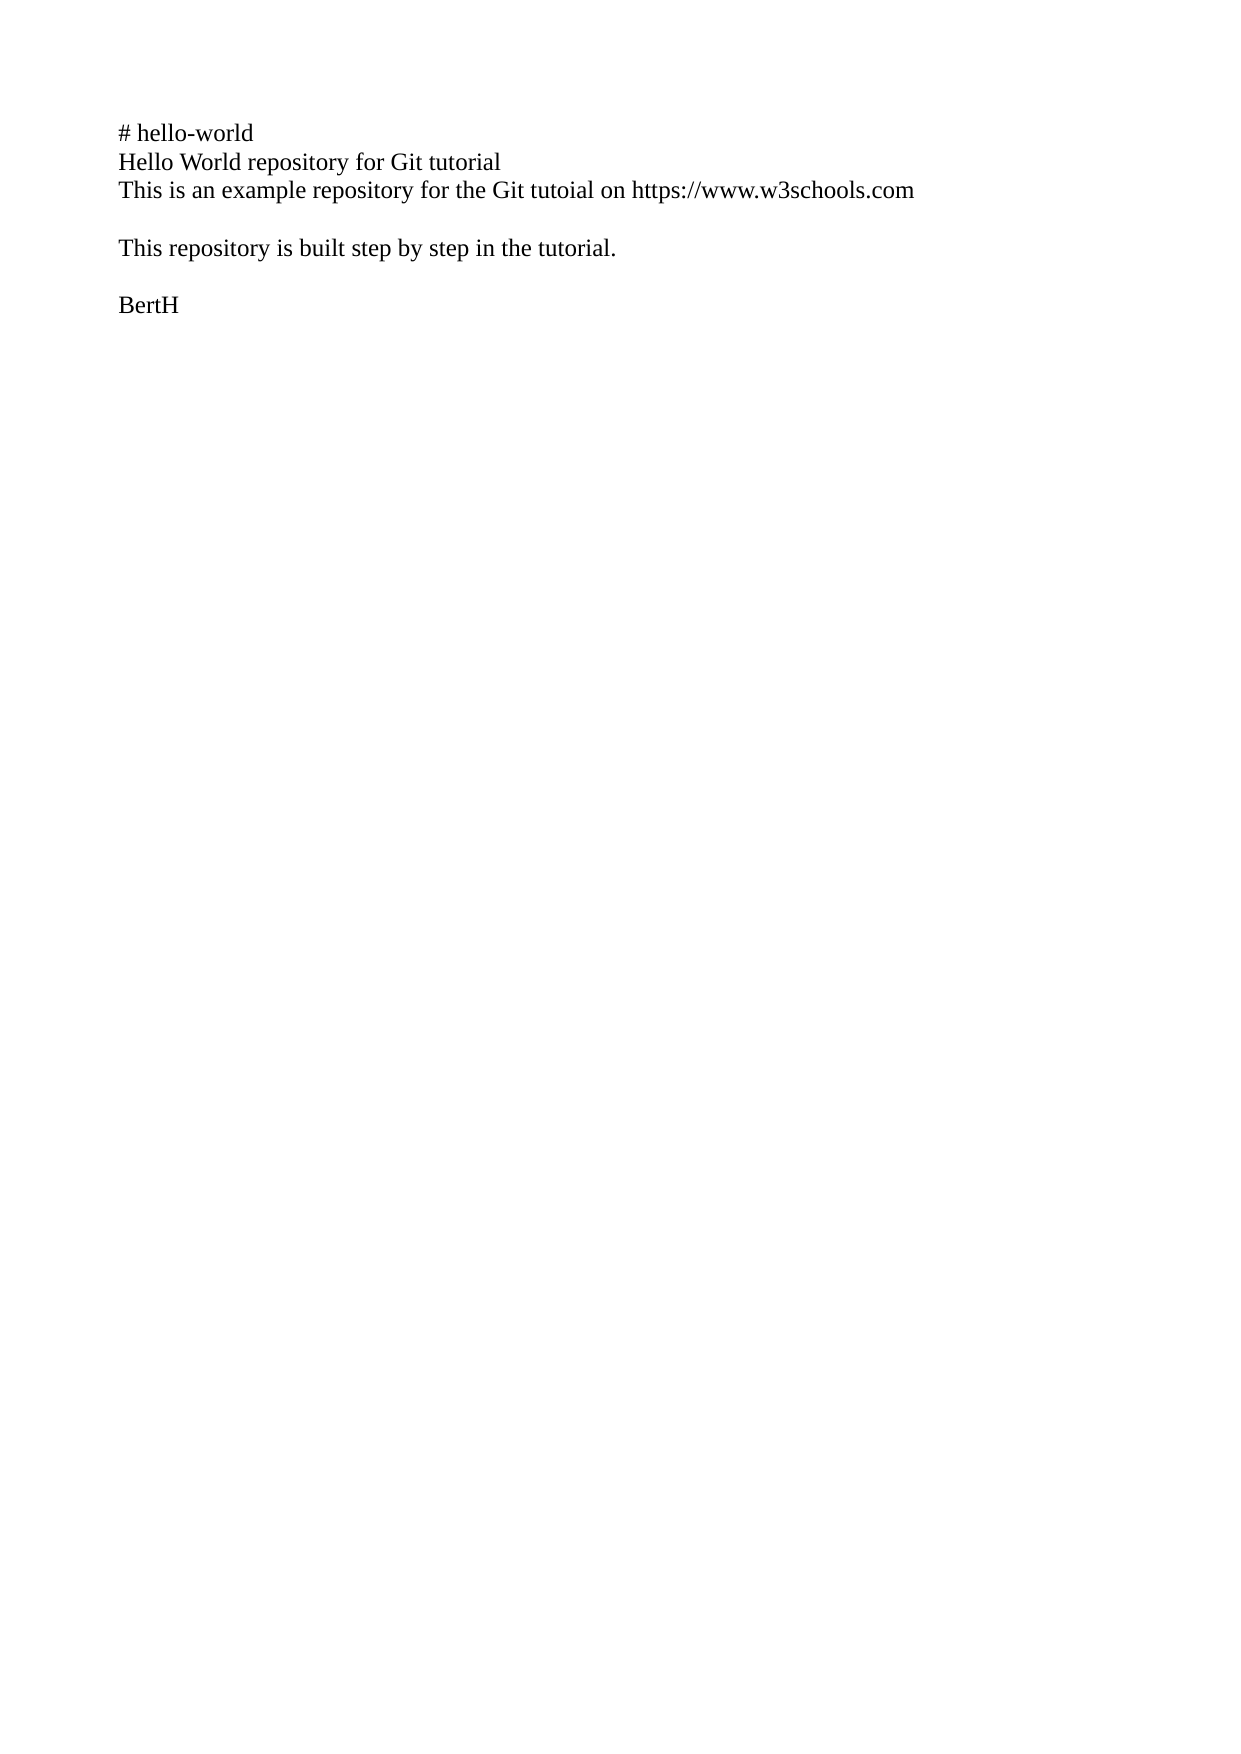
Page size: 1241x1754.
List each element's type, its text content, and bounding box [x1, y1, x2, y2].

text # hello-world Hello World repository for Git tutorial This is an example repository for the Git tutoial on https://www.w3schools.com This repository is built step by step in the tutorial. [118, 118, 1122, 262]
text BertH [118, 291, 1122, 319]
